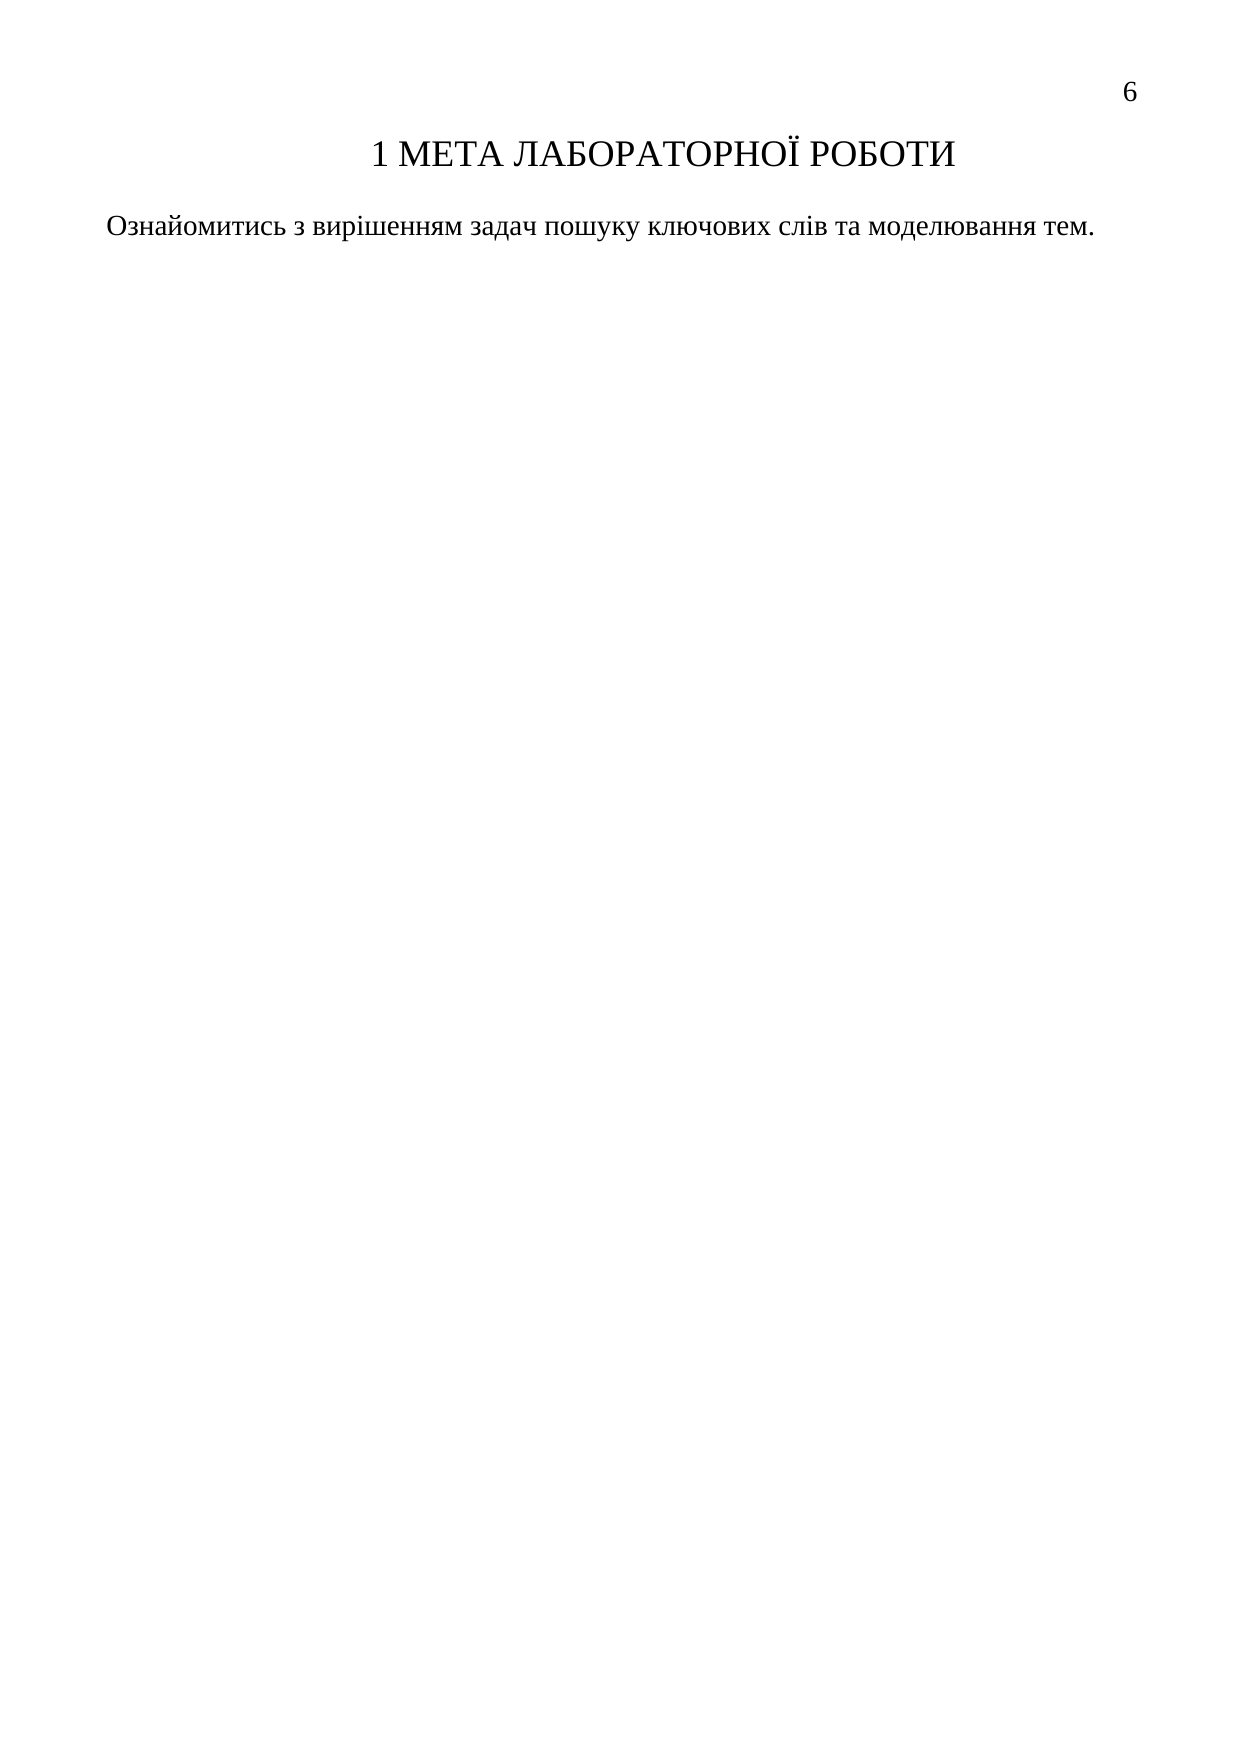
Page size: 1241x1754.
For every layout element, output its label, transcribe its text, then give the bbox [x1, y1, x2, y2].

text Ознайомитись з вирішенням задач пошуку ключових слів та моделювання тем. [106, 208, 1198, 242]
subtitle Мета лабораторної роботи [146, 131, 1180, 174]
